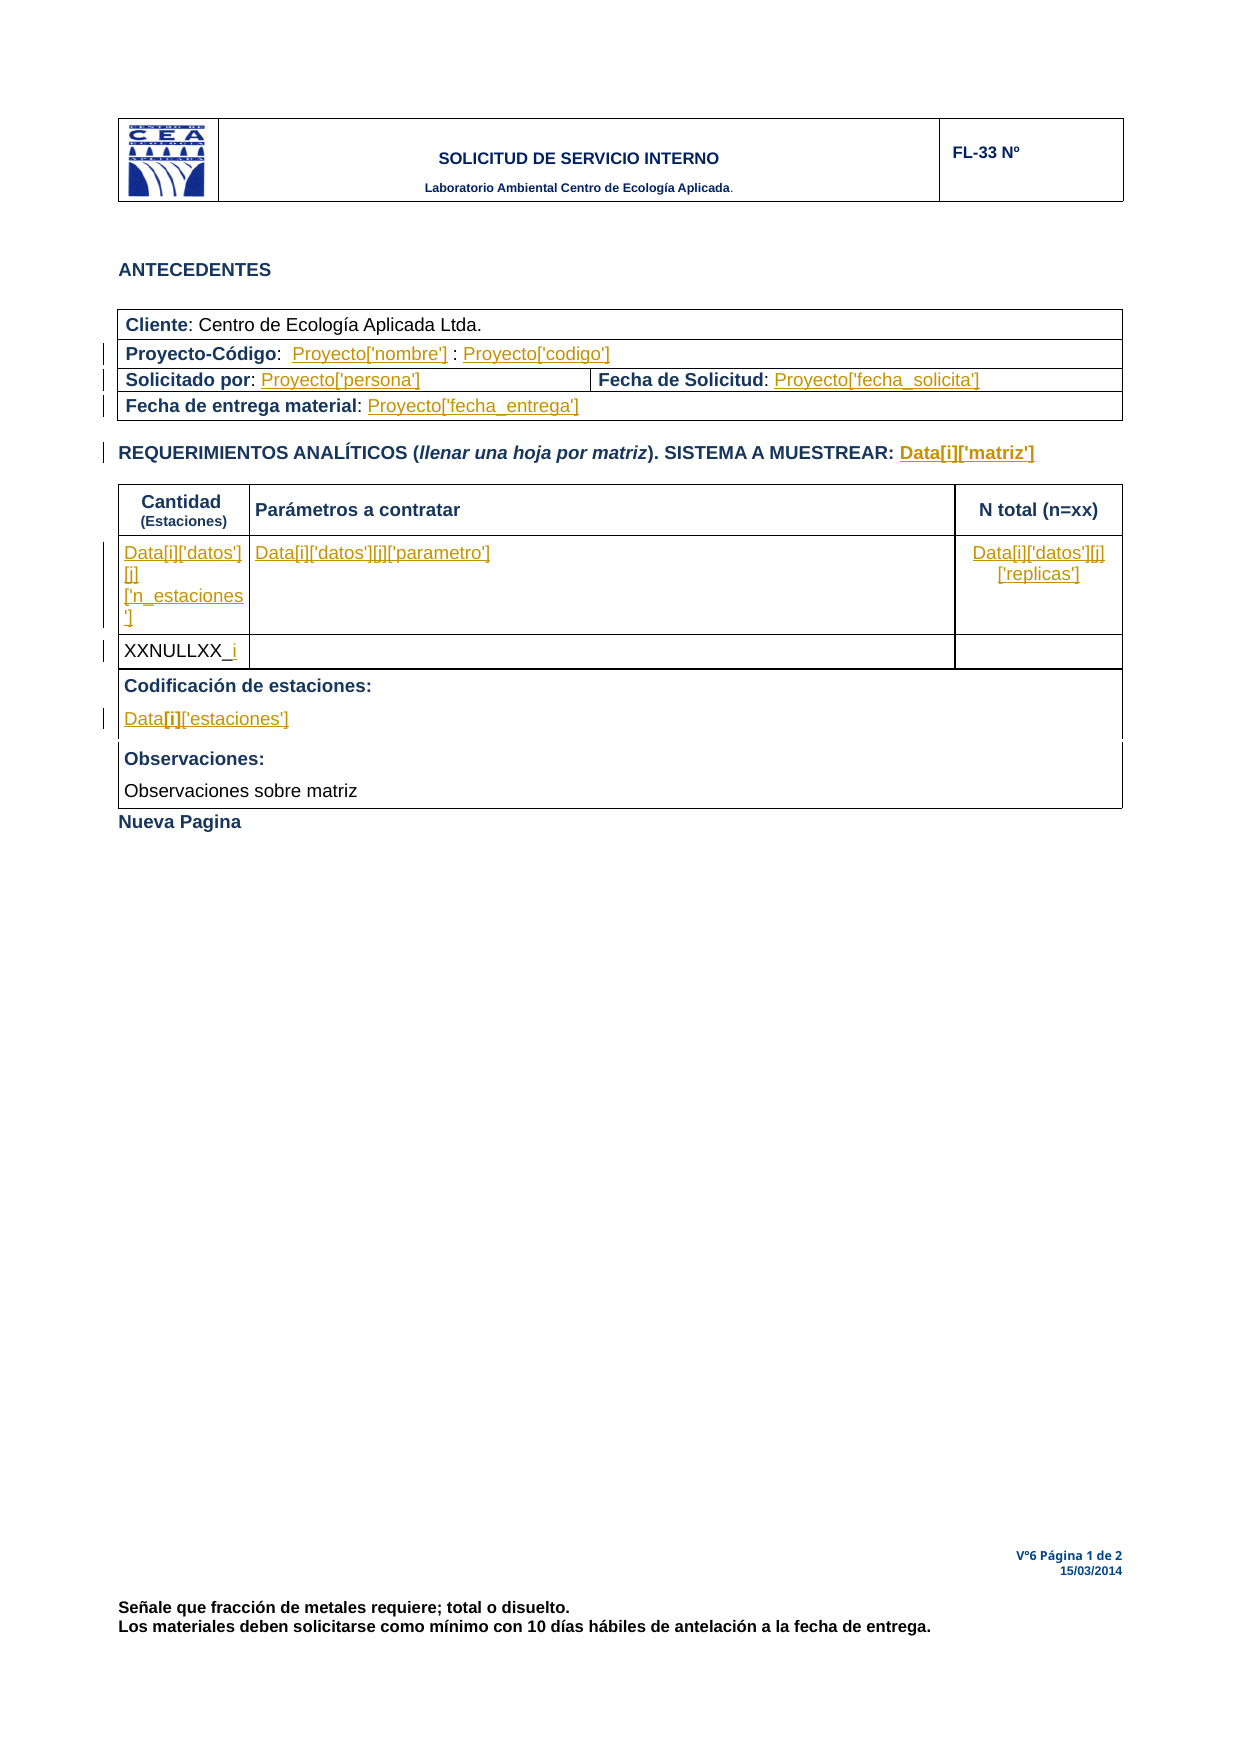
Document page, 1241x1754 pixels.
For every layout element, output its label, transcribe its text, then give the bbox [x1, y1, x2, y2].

table_header Observaciones: [119, 742, 1122, 774]
table_cell Proyecto-Código: Proyecto['nombre'] : Proyecto['codigo'] [118, 340, 1122, 368]
table_header Cantidad (Estaciones) [119, 485, 249, 535]
text REQUERIMIENTOS ANALÍTICOS (llenar una hoja por matriz). SISTEMA A MUESTREAR: Data[i]['matriz'] [118, 442, 1122, 463]
table_cell Data[i]['estaciones'] [119, 702, 1122, 739]
table_cell [956, 635, 1122, 668]
text ANTECEDENTES [118, 259, 1122, 281]
text Nueva Pagina [118, 811, 1122, 832]
table_cell Solicitado por: Proyecto['persona'] [118, 369, 590, 391]
table_cell Fecha de Solicitud: Proyecto['fecha_solicita'] [591, 369, 1122, 391]
table_header N total (n=xx) [956, 485, 1122, 535]
table_header Cliente: Centro de Ecología Aplicada Ltda. [118, 310, 1122, 339]
table_cell XXNULLXX_i [119, 635, 249, 668]
table_cell [250, 635, 954, 668]
table_header Parámetros a contratar [250, 485, 954, 535]
table_cell Fecha de entrega material: Proyecto['fecha_entrega'] [118, 392, 1122, 420]
picture [124, 123, 210, 198]
table_header Codificación de estaciones: [119, 670, 1122, 702]
table_cell Observaciones sobre matriz [119, 775, 1122, 808]
table_cell Data[i]['datos'][j]['parametro'] [250, 536, 954, 633]
table_cell Data[i]['datos'][j]['n_estaciones'] [119, 536, 249, 633]
table_cell Data[i]['datos'][j]['replicas'] [956, 536, 1122, 633]
